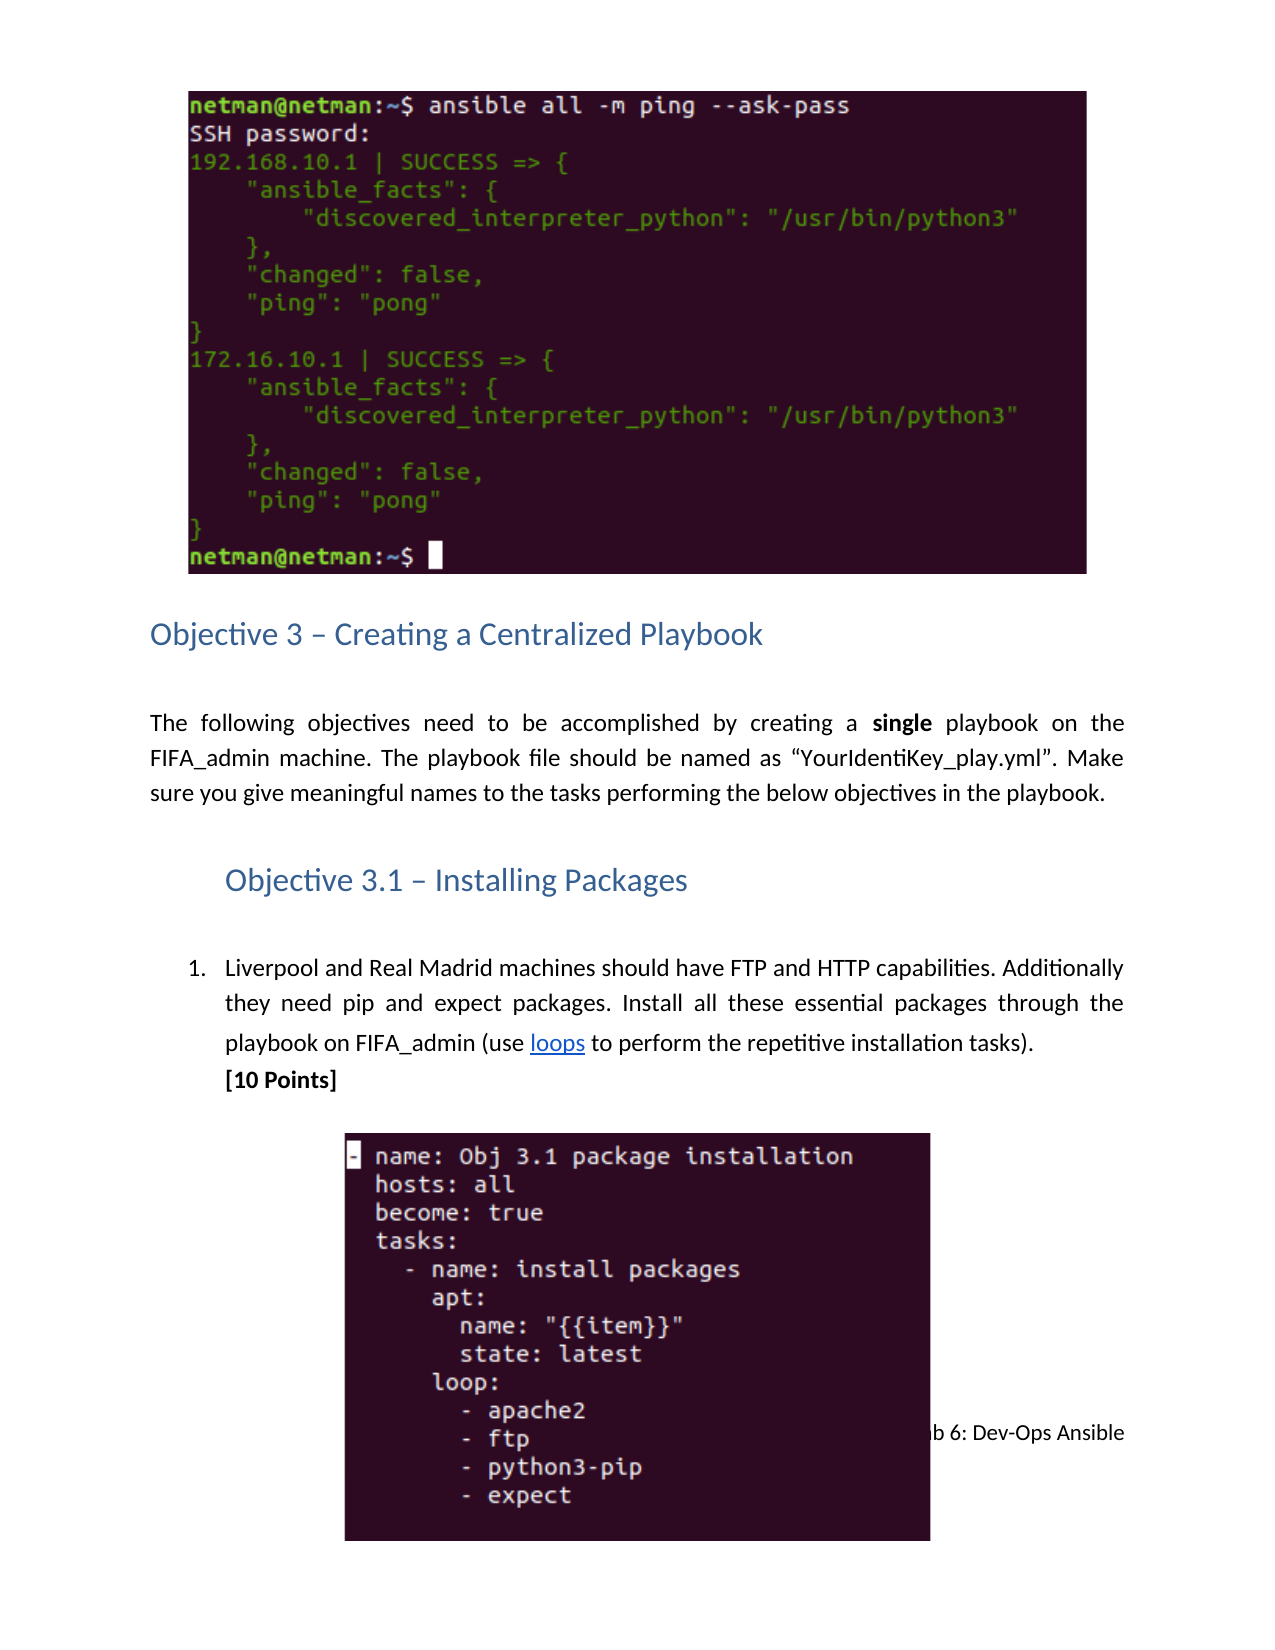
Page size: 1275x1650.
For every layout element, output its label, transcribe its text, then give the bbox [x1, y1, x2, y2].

text [10 Points] [225, 1064, 1125, 1094]
list Liverpool and Real Madrid machines should have FTP and HTTP capabilities. Additionally they need pip and expect packages. Install all these essential packages through the playbook on FIFA_admin (use loops to perform the repetitive installation tasks). [187, 952, 1125, 1058]
text Objective 3.1 – Installing Packages [150, 858, 1125, 899]
picture [344, 1133, 931, 1541]
text The following objectives need to be accomplished by creating a single playbook on the FIFA_admin machine. The playbook file should be named as “YourIdentiKey_play.yml”. Make sure you give meaningful names to the tasks performing the below objectives in the playbook. [150, 707, 1125, 807]
text Objective 3 – Creating a Centralized Playbook [150, 613, 1125, 654]
picture [188, 91, 1087, 574]
